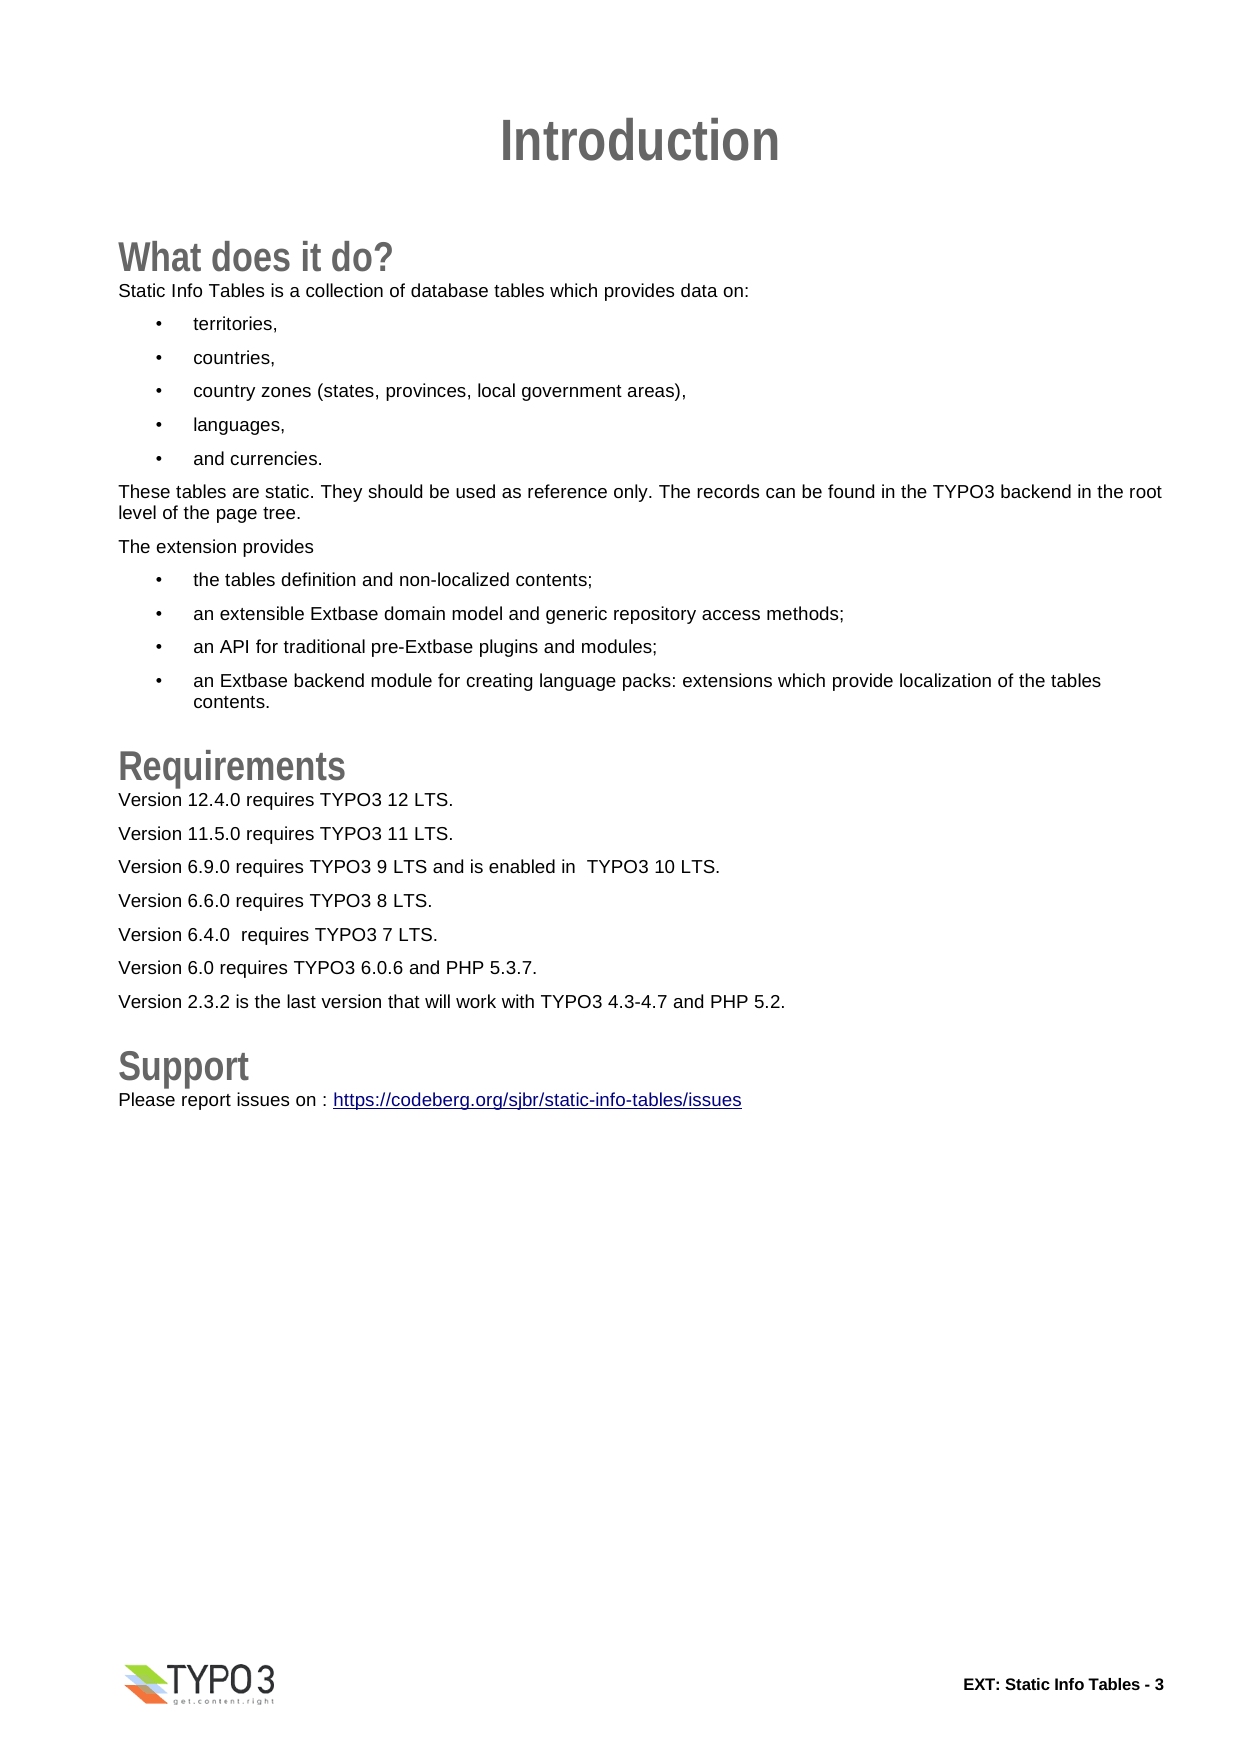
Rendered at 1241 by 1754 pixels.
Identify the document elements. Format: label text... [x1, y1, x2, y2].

list country zones (states, provinces, local government areas), [156, 381, 1163, 402]
text Please report issues on : https://codeberg.org/sjbr/static-info-tables/issues [118, 1090, 1163, 1111]
list languages, [156, 414, 1163, 436]
list an extensible Extbase domain model and generic repository access methods; [156, 603, 1163, 624]
text Version 12.4.0 requires TYPO3 12 LTS. [118, 790, 1163, 811]
text These tables are static. They should be used as reference only. The records can be found in the TYPO3 backend in the root level of the page tree. [118, 482, 1163, 524]
text Version 6.4.0 requires TYPO3 7 LTS. [118, 924, 1163, 945]
text Version 6.9.0 requires TYPO3 9 LTS and is enabled in TYPO3 10 LTS. [118, 857, 1163, 878]
list the tables definition and non-localized contents; [156, 570, 1163, 591]
text Static Info Tables is a collection of database tables which provides data on: [118, 280, 1163, 301]
subtitle Requirements [118, 742, 1163, 790]
text Version 2.3.2 is the last version that will work with TYPO3 4.3-4.7 and PHP 5.2. [118, 991, 1163, 1012]
list an API for traditional pre-Extbase plugins and modules; [156, 637, 1163, 658]
picture [119, 1659, 280, 1710]
text The extension provides [118, 536, 1163, 557]
list and currencies. [156, 448, 1163, 469]
subtitle Introduction [118, 106, 1163, 173]
list an Extbase backend module for creating language packs: extensions which provide localization of the tables contents. [156, 670, 1163, 712]
text Version 6.6.0 requires TYPO3 8 LTS. [118, 891, 1163, 912]
subtitle What does it do? [118, 232, 1163, 280]
text Version 11.5.0 requires TYPO3 11 LTS. [118, 823, 1163, 844]
list countries, [156, 347, 1163, 368]
text Version 6.0 requires TYPO3 6.0.6 and PHP 5.3.7. [118, 958, 1163, 979]
subtitle Support [118, 1042, 1163, 1090]
list territories, [156, 314, 1163, 335]
